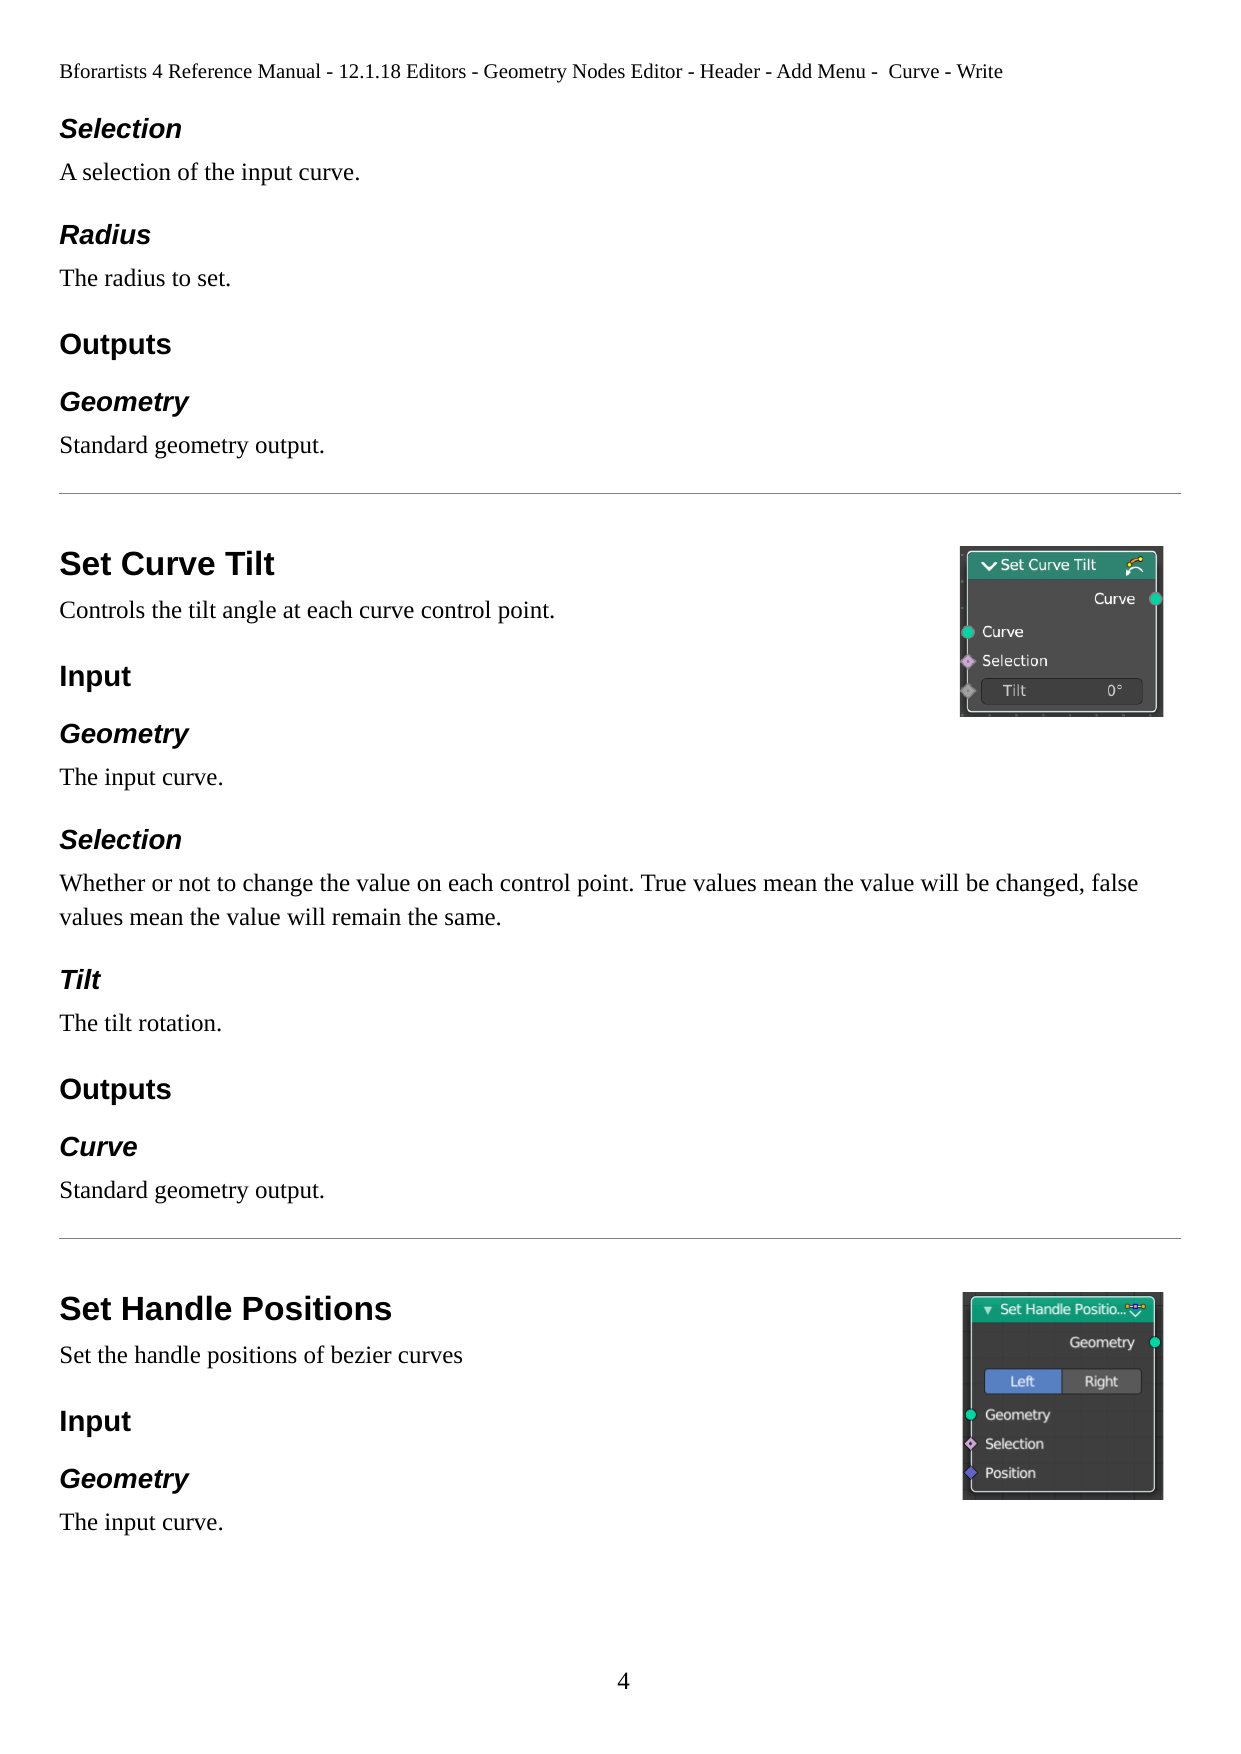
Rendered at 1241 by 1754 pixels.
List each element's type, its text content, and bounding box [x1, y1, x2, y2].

subtitle Set Curve Tilt [59, 544, 1181, 582]
subtitle Input [59, 658, 959, 692]
text The input curve. [59, 1507, 1181, 1536]
subtitle Curve [59, 1130, 1181, 1162]
subtitle Selection [59, 113, 1181, 144]
subtitle Outputs [59, 1072, 1181, 1105]
subtitle Geometry [59, 385, 1181, 417]
subtitle Tilt [59, 964, 1181, 996]
subtitle [1164, 1462, 1181, 1494]
subtitle Outputs [59, 327, 1181, 360]
text Whether or not to change the value on each control point. True values mean the value will be changed, false values mean the value will remain the same. [59, 868, 1181, 931]
picture [959, 546, 1164, 717]
subtitle [1164, 658, 1181, 692]
text Set the handle positions of bezier curves [59, 1340, 962, 1369]
text Controls the tilt angle at each curve control point. [59, 595, 959, 624]
picture [962, 1292, 1164, 1500]
text Standard geometry output. [59, 430, 1181, 458]
subtitle Geometry [59, 717, 1181, 749]
subtitle Set Handle Positions [59, 1289, 1181, 1327]
subtitle Selection [59, 823, 1181, 855]
subtitle Geometry [59, 1462, 962, 1494]
subtitle [1164, 1404, 1181, 1437]
subtitle Radius [59, 218, 1181, 250]
text The radius to set. [59, 263, 1181, 292]
subtitle Input [59, 1404, 962, 1437]
text A selection of the input curve. [59, 157, 1181, 186]
text Standard geometry output. [59, 1175, 1181, 1203]
text The tilt rotation. [59, 1008, 1181, 1037]
text The input curve. [59, 762, 1181, 790]
